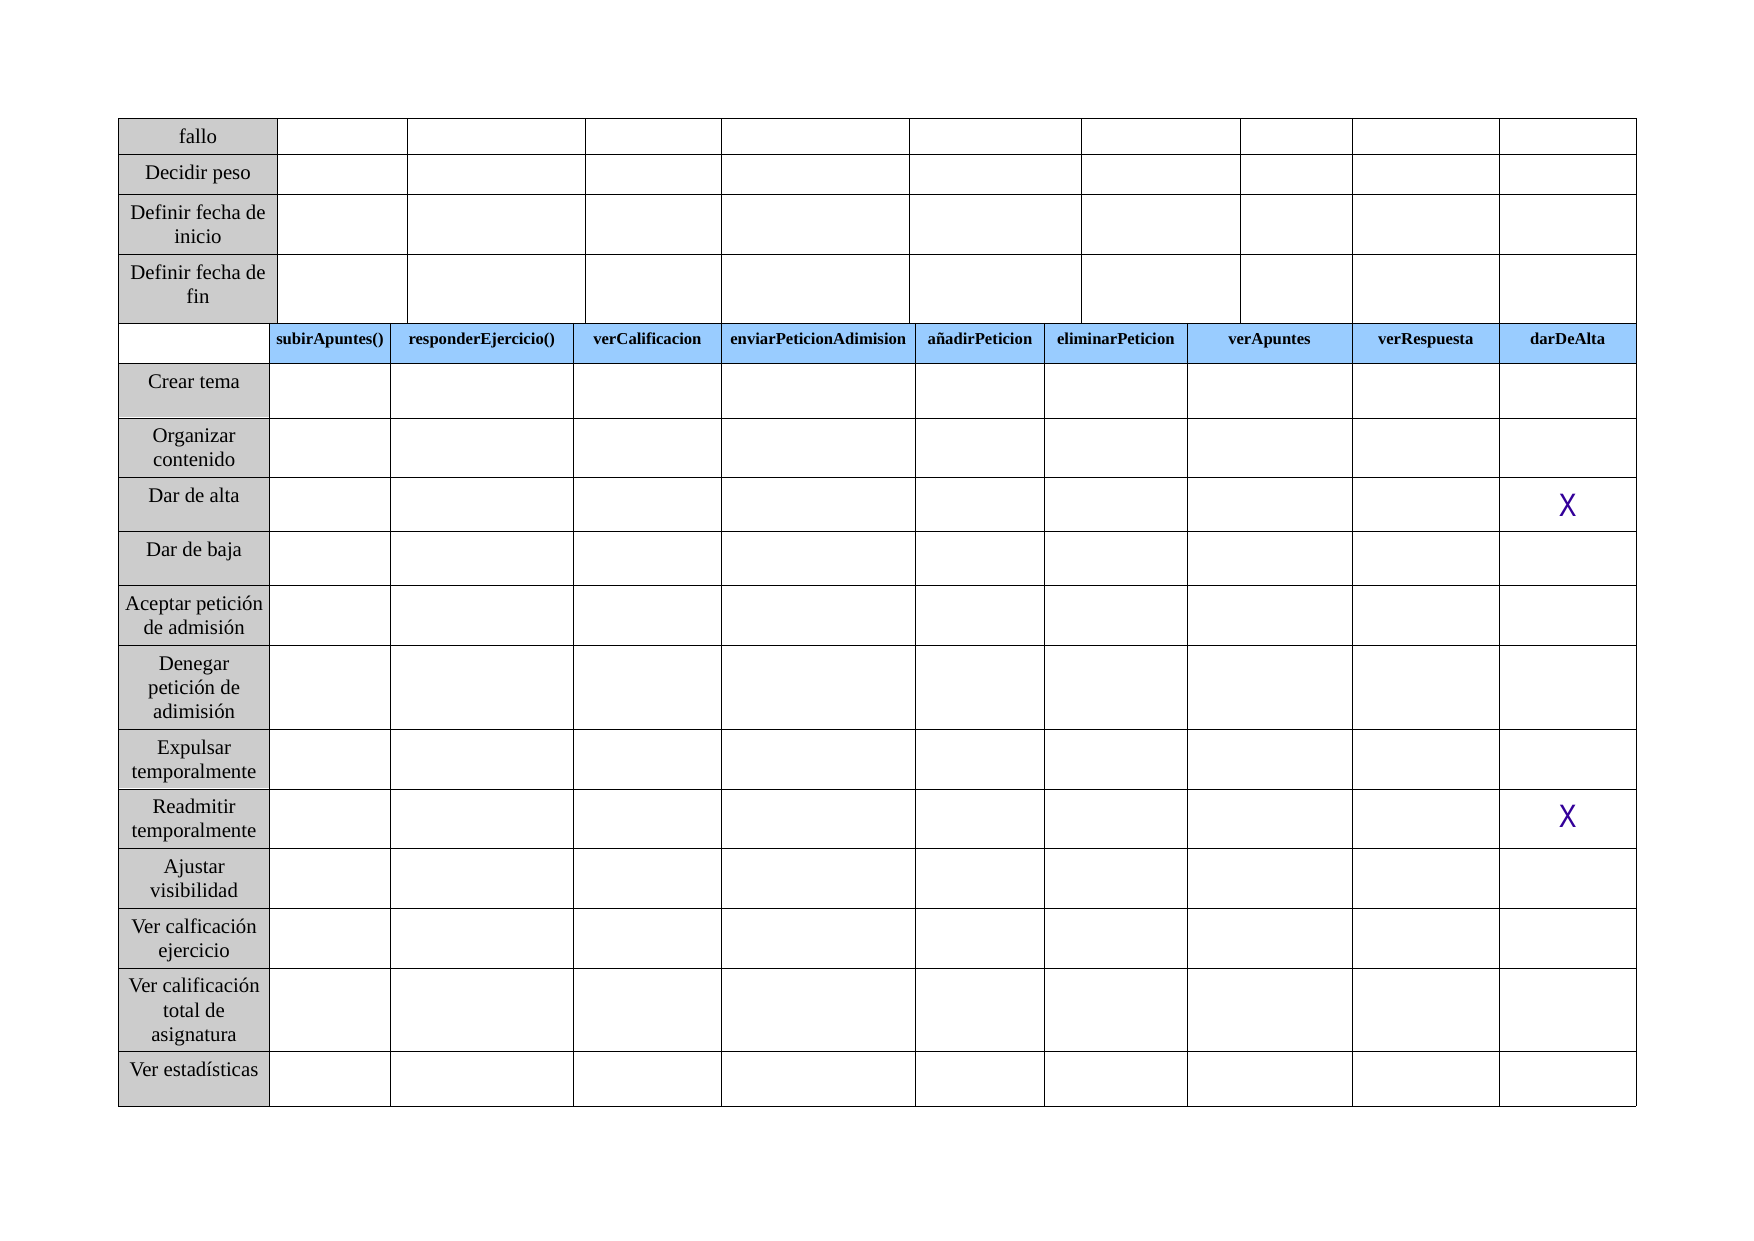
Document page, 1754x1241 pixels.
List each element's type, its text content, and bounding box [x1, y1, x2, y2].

table_cell [722, 646, 915, 729]
table_cell [1353, 195, 1499, 254]
table_cell [1353, 419, 1499, 477]
table_cell X [1500, 478, 1636, 531]
table_cell [722, 255, 909, 323]
table_cell [1353, 646, 1499, 729]
table_cell [574, 909, 721, 968]
table_cell [1188, 909, 1352, 968]
table_cell [722, 532, 915, 585]
table_cell [1353, 849, 1499, 908]
table_cell [278, 255, 407, 323]
table_cell [391, 909, 573, 968]
table_cell [1500, 730, 1636, 788]
table_cell [1500, 1052, 1636, 1106]
table_cell [1082, 155, 1240, 194]
table_cell [270, 364, 390, 417]
table_cell [391, 790, 573, 848]
table_cell [916, 909, 1044, 968]
table_cell [1500, 119, 1636, 154]
table_cell X [1500, 790, 1636, 848]
table_cell [391, 646, 573, 729]
table_cell [1188, 478, 1352, 531]
table_cell [1500, 969, 1636, 1051]
table_header darDeAlta [1500, 324, 1636, 363]
table_cell [574, 849, 721, 908]
table_cell [1188, 790, 1352, 848]
table_header [119, 324, 269, 363]
table_cell [574, 532, 721, 585]
table_cell [1353, 790, 1499, 848]
table_cell [391, 586, 573, 645]
table_cell [1045, 1052, 1187, 1106]
table_cell [391, 478, 573, 531]
table_cell [278, 155, 407, 194]
table_cell [1500, 255, 1636, 323]
table_cell [270, 909, 390, 968]
table_cell [1500, 909, 1636, 968]
table_cell [722, 1052, 915, 1106]
table_cell [1353, 478, 1499, 531]
table_cell [1353, 255, 1499, 323]
table_cell [1082, 119, 1240, 154]
table_cell [916, 1052, 1044, 1106]
table_cell Expulsar temporalmente [119, 730, 269, 788]
table_cell [408, 119, 585, 154]
table_cell [916, 364, 1044, 417]
table_cell [722, 969, 915, 1051]
table_cell [574, 478, 721, 531]
table_cell [270, 419, 390, 477]
table_cell [910, 195, 1081, 254]
table_header eliminarPeticion [1045, 324, 1187, 363]
table_cell [1353, 586, 1499, 645]
table_cell [574, 969, 721, 1051]
table_cell [916, 586, 1044, 645]
table_cell Definir fecha de inicio [119, 195, 277, 254]
table_cell [1500, 155, 1636, 194]
table_cell [574, 730, 721, 788]
table_cell [1045, 364, 1187, 417]
table_cell [722, 155, 909, 194]
table_cell [1241, 119, 1352, 154]
table_cell [1188, 419, 1352, 477]
table_cell [1045, 790, 1187, 848]
table_cell [1045, 478, 1187, 531]
table_cell [1188, 586, 1352, 645]
table_cell [408, 195, 585, 254]
table_cell [722, 478, 915, 531]
table_cell [574, 790, 721, 848]
table_cell [916, 478, 1044, 531]
table_cell [916, 646, 1044, 729]
table_cell [574, 646, 721, 729]
table_cell Decidir peso [119, 155, 277, 194]
table_header verRespuesta [1353, 324, 1499, 363]
table_cell [910, 155, 1081, 194]
table_cell [910, 255, 1081, 323]
table_cell Ver calificación total de asignatura [119, 969, 269, 1051]
table_cell [1353, 119, 1499, 154]
table_cell [1353, 1052, 1499, 1106]
table_cell [574, 419, 721, 477]
table_cell [1045, 646, 1187, 729]
table_cell [391, 730, 573, 788]
table_cell [1045, 586, 1187, 645]
table_cell [586, 255, 721, 323]
table_cell Definir fecha de fin [119, 255, 277, 323]
table_cell [1188, 1052, 1352, 1106]
table_cell [1241, 255, 1352, 323]
table_cell [1241, 155, 1352, 194]
table_cell [270, 1052, 390, 1106]
table_cell [916, 790, 1044, 848]
table_cell [910, 119, 1081, 154]
table_cell [278, 119, 407, 154]
table_cell [722, 909, 915, 968]
table_cell [391, 532, 573, 585]
table_cell [1500, 849, 1636, 908]
table_cell [270, 532, 390, 585]
table_cell Dar de alta [119, 478, 269, 531]
table_cell [408, 255, 585, 323]
table_cell [270, 790, 390, 848]
table_cell [1188, 969, 1352, 1051]
table_cell Aceptar petición de admisión [119, 586, 269, 645]
table_cell [1500, 586, 1636, 645]
table_cell [1500, 532, 1636, 585]
table_cell [916, 730, 1044, 788]
table_cell [270, 586, 390, 645]
table_cell [270, 969, 390, 1051]
table_cell fallo [119, 119, 277, 154]
table_cell [916, 419, 1044, 477]
table_cell [722, 586, 915, 645]
table_header enviarPeticionAdimision [722, 324, 915, 363]
table_cell [270, 478, 390, 531]
table_header responderEjercicio() [391, 324, 573, 363]
table_header verApuntes [1188, 324, 1352, 363]
table_cell [391, 419, 573, 477]
table_cell [1045, 909, 1187, 968]
table_cell [408, 155, 585, 194]
table_cell [574, 1052, 721, 1106]
table_cell [916, 849, 1044, 908]
table_cell [722, 119, 909, 154]
table_cell Denegar petición de adimisión [119, 646, 269, 729]
table_cell [916, 532, 1044, 585]
table_cell Organizar contenido [119, 419, 269, 477]
table_cell [1045, 969, 1187, 1051]
table_cell [1353, 730, 1499, 788]
table_cell [1082, 255, 1240, 323]
table_cell [916, 969, 1044, 1051]
table_cell [270, 730, 390, 788]
table_cell [1500, 419, 1636, 477]
table_cell [278, 195, 407, 254]
table_cell [722, 849, 915, 908]
table_cell [586, 119, 721, 154]
table_header añadirPeticion [916, 324, 1044, 363]
table_cell Ajustar visibilidad [119, 849, 269, 908]
table_cell [1353, 969, 1499, 1051]
table_cell [1353, 364, 1499, 417]
table_cell [586, 195, 721, 254]
table_cell [1353, 155, 1499, 194]
table_cell Dar de baja [119, 532, 269, 585]
table_cell [391, 969, 573, 1051]
table_cell Ver calficación ejercicio [119, 909, 269, 968]
table_cell [722, 364, 915, 417]
table_cell Crear tema [119, 364, 269, 417]
table_cell [1188, 532, 1352, 585]
table_cell [1188, 646, 1352, 729]
table_cell [391, 1052, 573, 1106]
table_cell [1045, 419, 1187, 477]
table_cell [1241, 195, 1352, 254]
table_cell [1353, 909, 1499, 968]
table_cell [391, 364, 573, 417]
table_cell [1188, 849, 1352, 908]
table_cell Ver estadísticas [119, 1052, 269, 1106]
table_cell [574, 364, 721, 417]
table_cell [1045, 730, 1187, 788]
table_cell [1188, 364, 1352, 417]
table_cell Readmitir temporalmente [119, 790, 269, 848]
table_cell [1082, 195, 1240, 254]
table_cell [586, 155, 721, 194]
table_cell [722, 419, 915, 477]
table_header verCalificacion [574, 324, 721, 363]
table_cell [391, 849, 573, 908]
table_cell [1500, 646, 1636, 729]
table_cell [1353, 532, 1499, 585]
table_cell [722, 790, 915, 848]
table_cell [270, 646, 390, 729]
table_cell [1045, 849, 1187, 908]
table_cell [722, 730, 915, 788]
table_cell [1500, 195, 1636, 254]
table_cell [1188, 730, 1352, 788]
table_header subirApuntes() [270, 324, 390, 363]
table_cell [1500, 364, 1636, 417]
table_cell [270, 849, 390, 908]
table_cell [574, 586, 721, 645]
table_cell [722, 195, 909, 254]
table_cell [1045, 532, 1187, 585]
